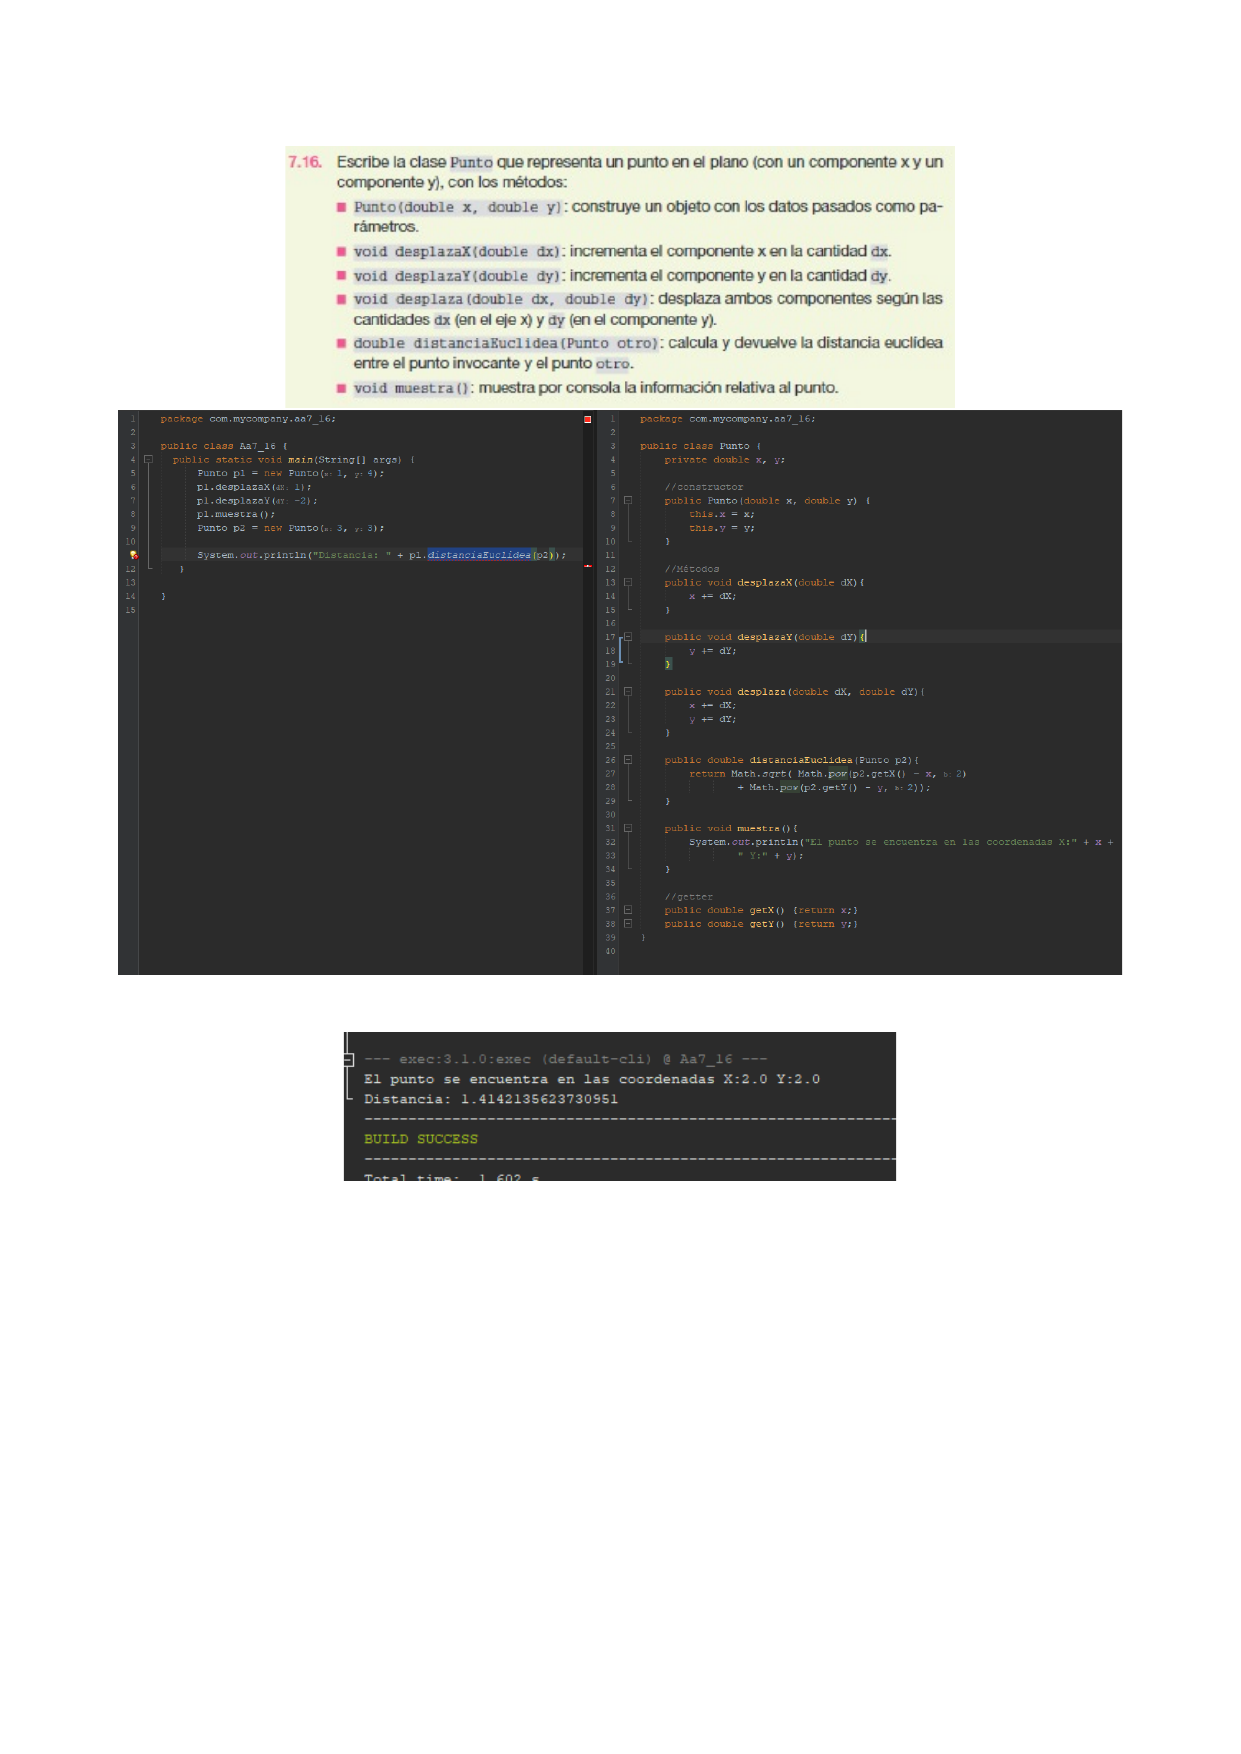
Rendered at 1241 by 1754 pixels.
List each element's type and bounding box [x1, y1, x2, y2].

picture [285, 146, 955, 408]
picture [343, 1032, 897, 1181]
picture [118, 410, 1123, 975]
